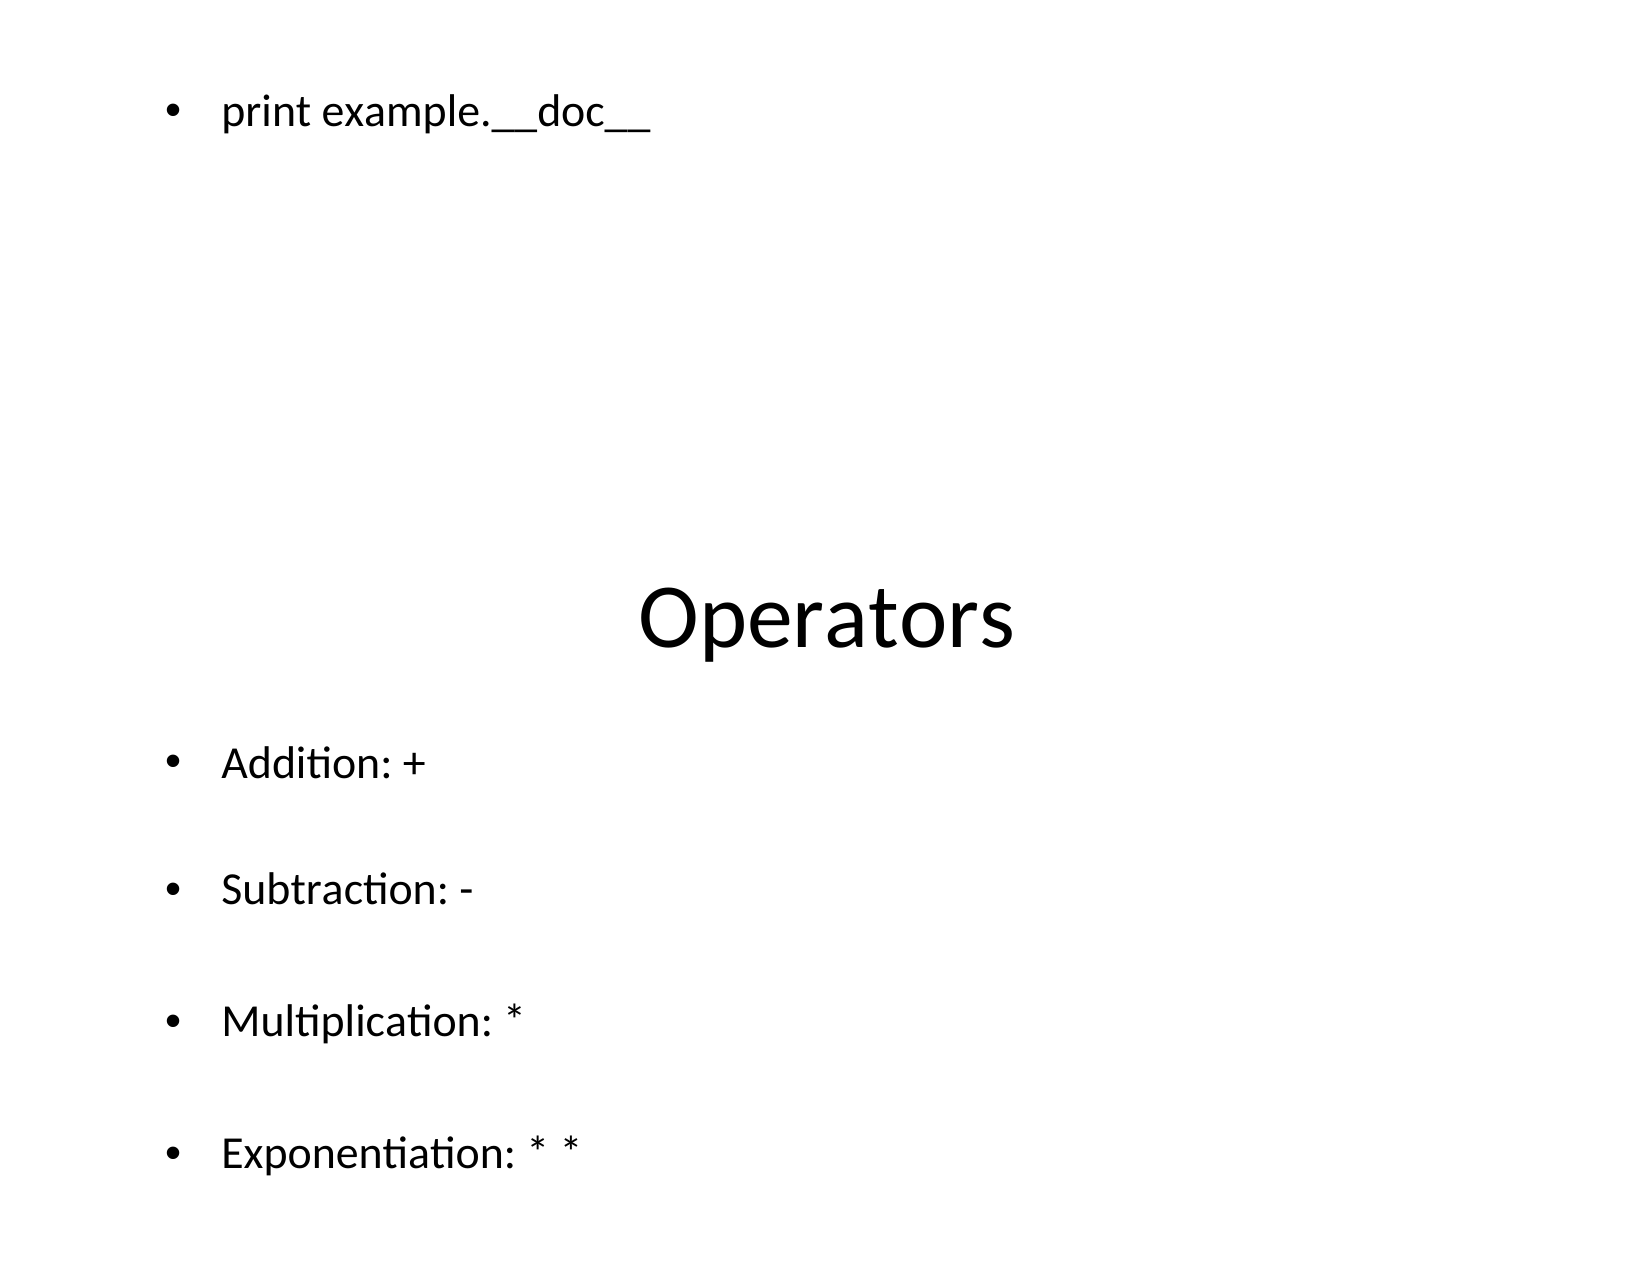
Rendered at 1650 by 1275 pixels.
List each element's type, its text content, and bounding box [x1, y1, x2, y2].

table_cell • [75, 828, 221, 960]
table_cell print example.__doc__ [221, 59, 1575, 456]
table_cell Exponentiation: * * [221, 1092, 1575, 1224]
table_cell Addition: + [221, 709, 1575, 828]
table_cell Subtraction: - [221, 828, 1575, 960]
table_cell • [75, 59, 221, 456]
table_cell • [75, 1092, 221, 1224]
table_header Operators [221, 518, 1575, 709]
table_cell • [75, 709, 221, 828]
table_cell Multiplication: * [221, 960, 1575, 1092]
table_cell • [75, 960, 221, 1092]
table_header [75, 518, 221, 709]
